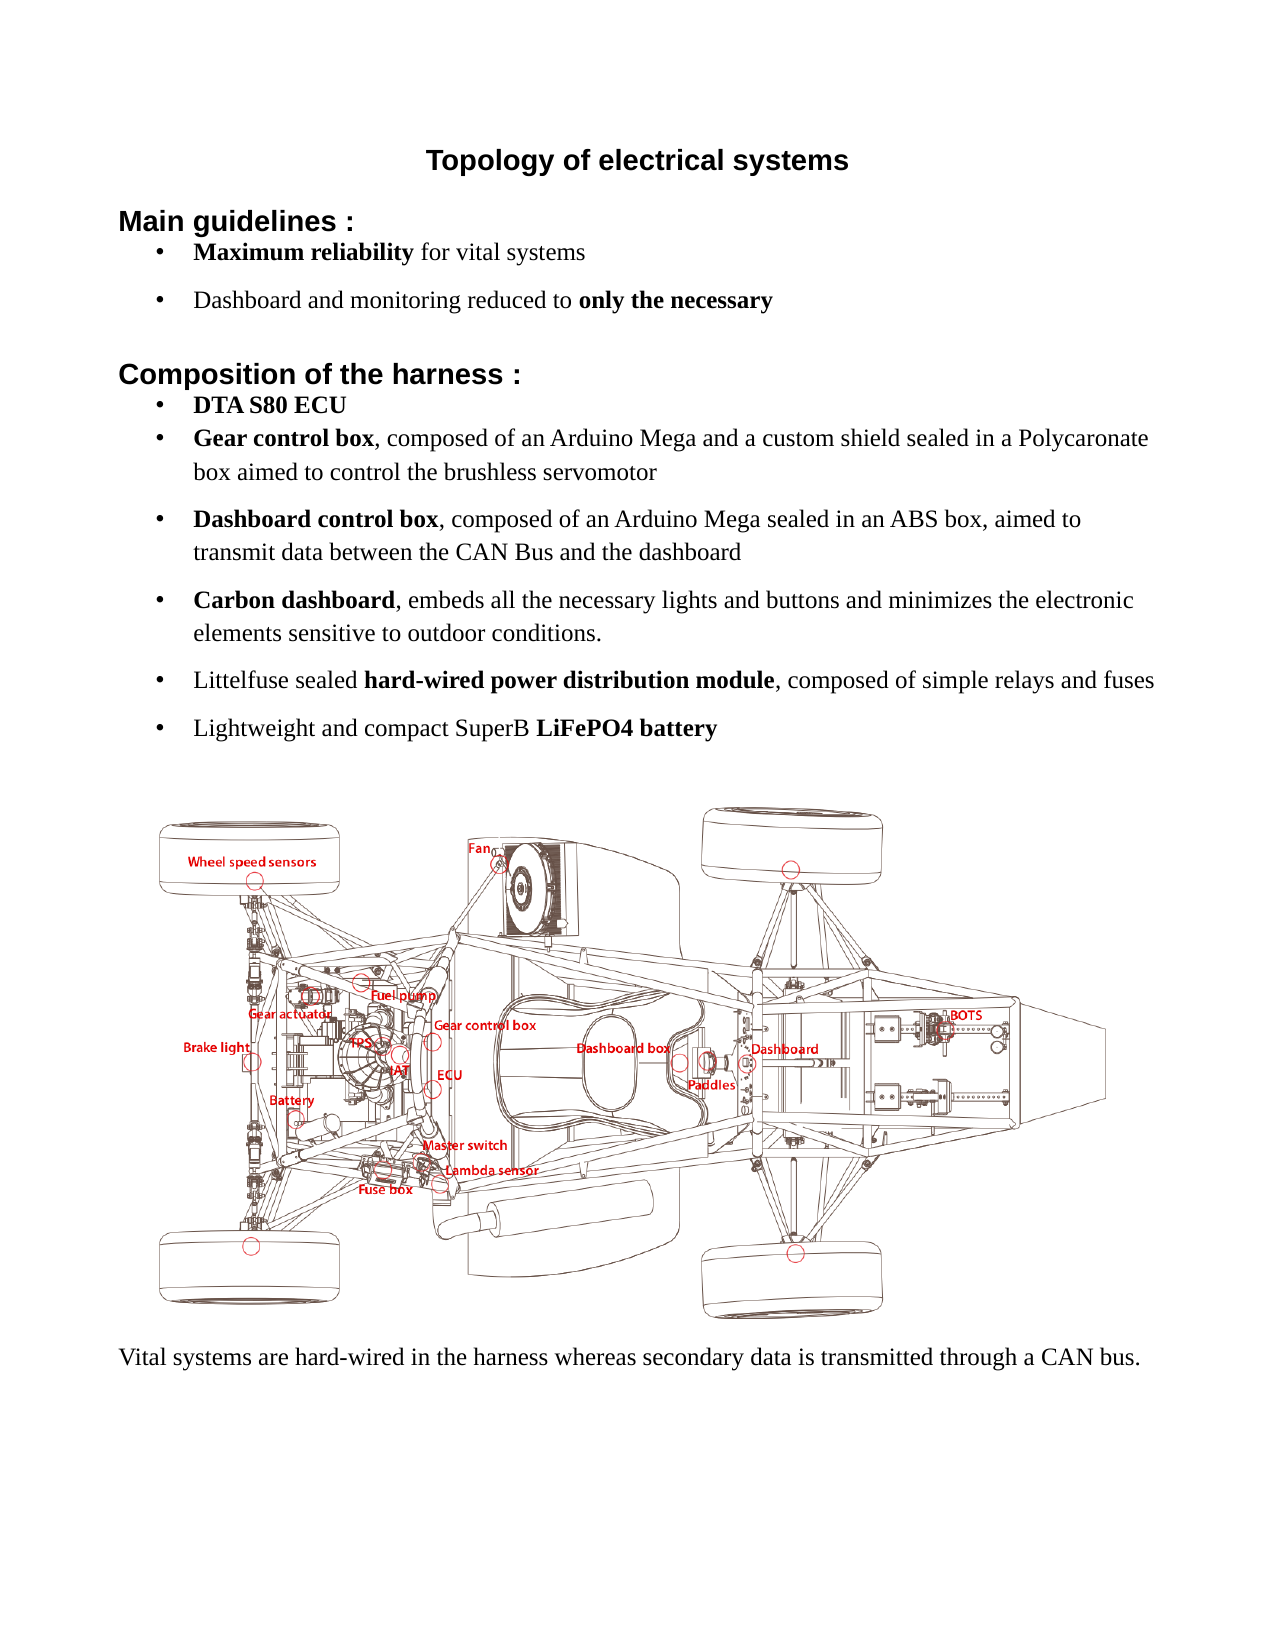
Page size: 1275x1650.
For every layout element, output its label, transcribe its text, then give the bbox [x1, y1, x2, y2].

list Carbon dashboard, embeds all the necessary lights and buttons and minimizes the electronic elements sensitive to outdoor conditions. [156, 585, 1157, 647]
subtitle Main guidelines : [118, 204, 1157, 237]
list Maximum reliability for vital systems [156, 237, 1157, 266]
text Vital systems are hard-wired in the harness whereas secondary data is transmitted through a CAN bus. [118, 1339, 1157, 1371]
list Dashboard control box, composed of an Arduino Mega sealed in an ABS box, aimed to transmit data between the CAN Bus and the dashboard [156, 504, 1157, 566]
list Dashboard and monitoring reduced to only the necessary [156, 285, 1157, 314]
subtitle Topology of electrical systems [118, 143, 1157, 177]
list DTA S80 ECU [156, 391, 1157, 419]
list Gear control box, composed of an Arduino Mega and a custom shield sealed in a Polycaronate box aimed to control the brushless servomotor [156, 423, 1157, 485]
subtitle Composition of the harness : [118, 357, 1157, 391]
list Littelfuse sealed hard-wired power distribution module, composed of simple relays and fuses [156, 665, 1157, 694]
list Lightweight and compact SuperB LiFePO4 battery [156, 713, 1157, 742]
